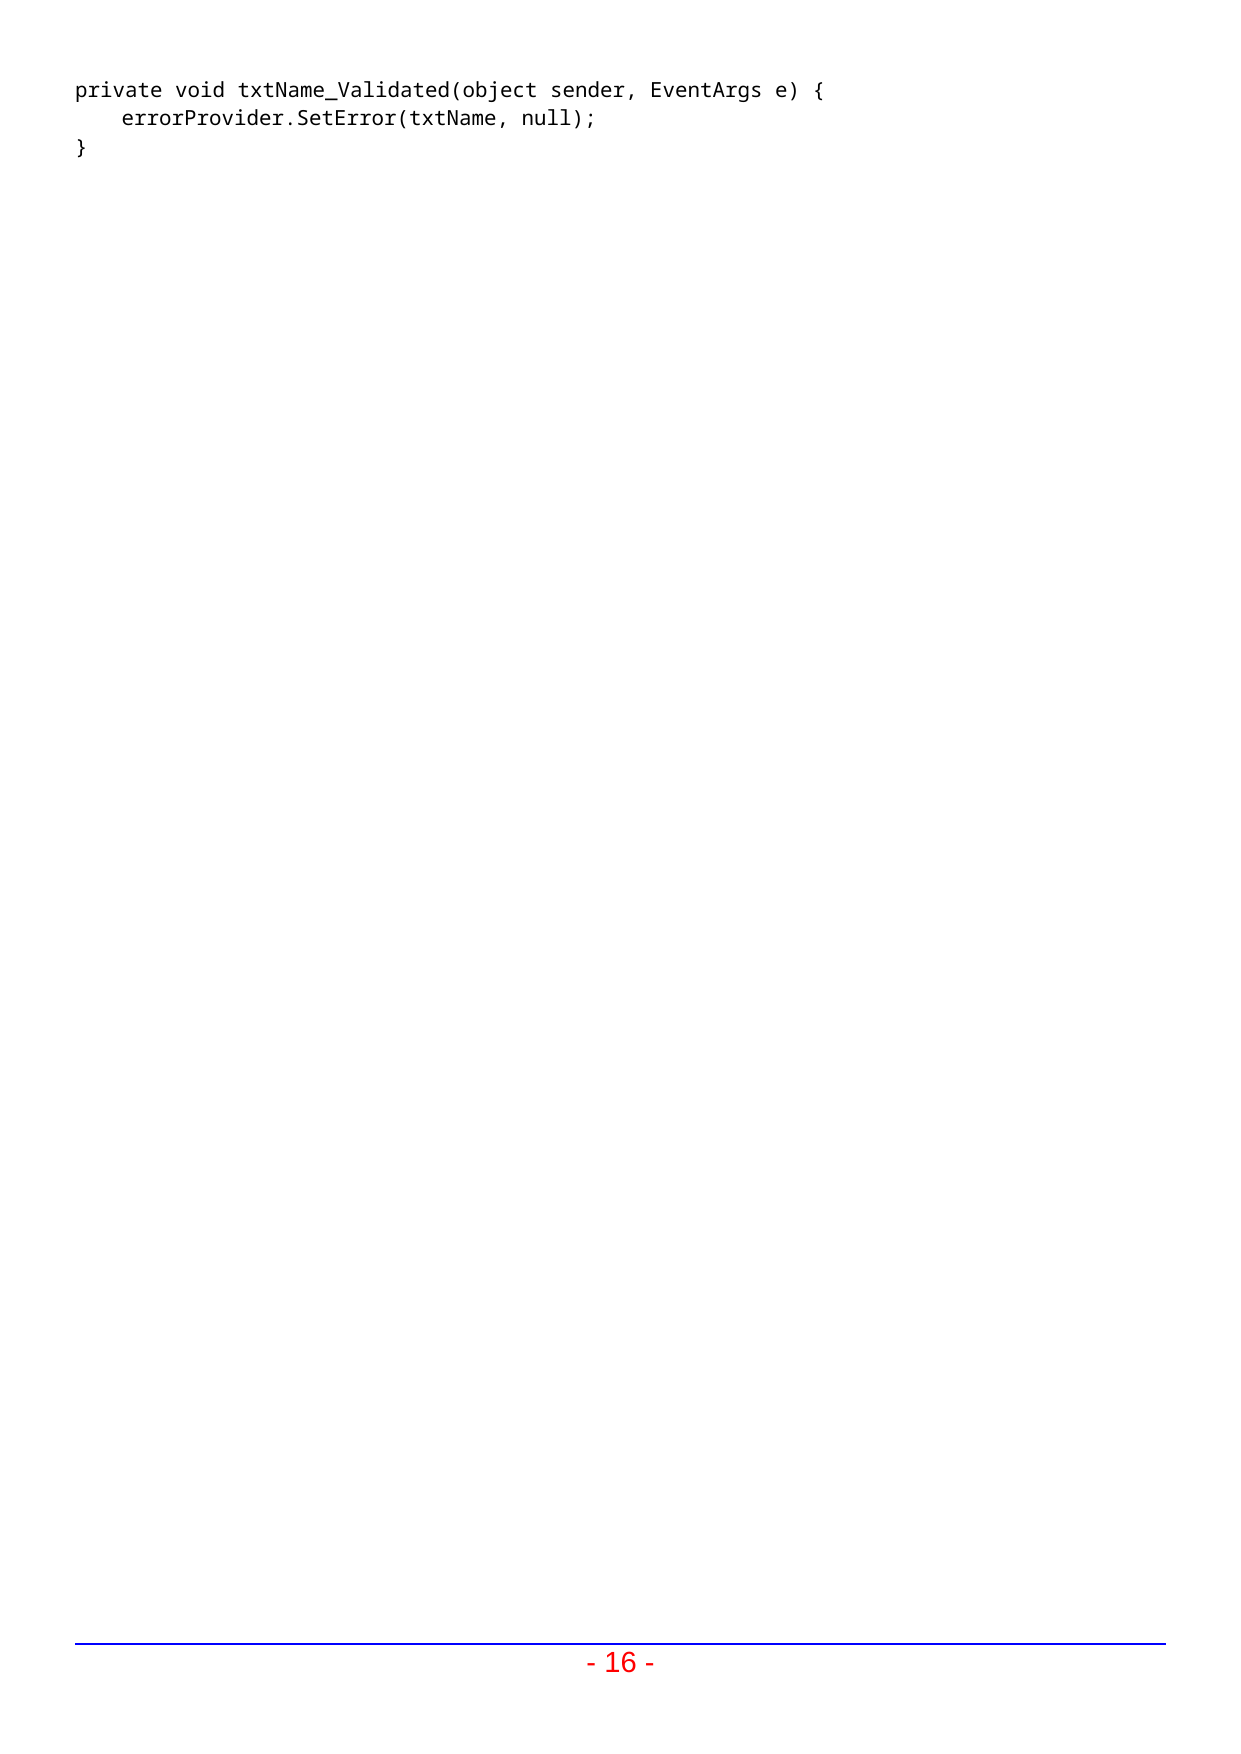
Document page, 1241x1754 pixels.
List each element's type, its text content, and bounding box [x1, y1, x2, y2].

text errorProvider.SetError(txtName, null); [75, 103, 1166, 132]
text private void txtName_Validated(object sender, EventArgs e) { [75, 75, 1166, 103]
text } [75, 132, 1166, 160]
